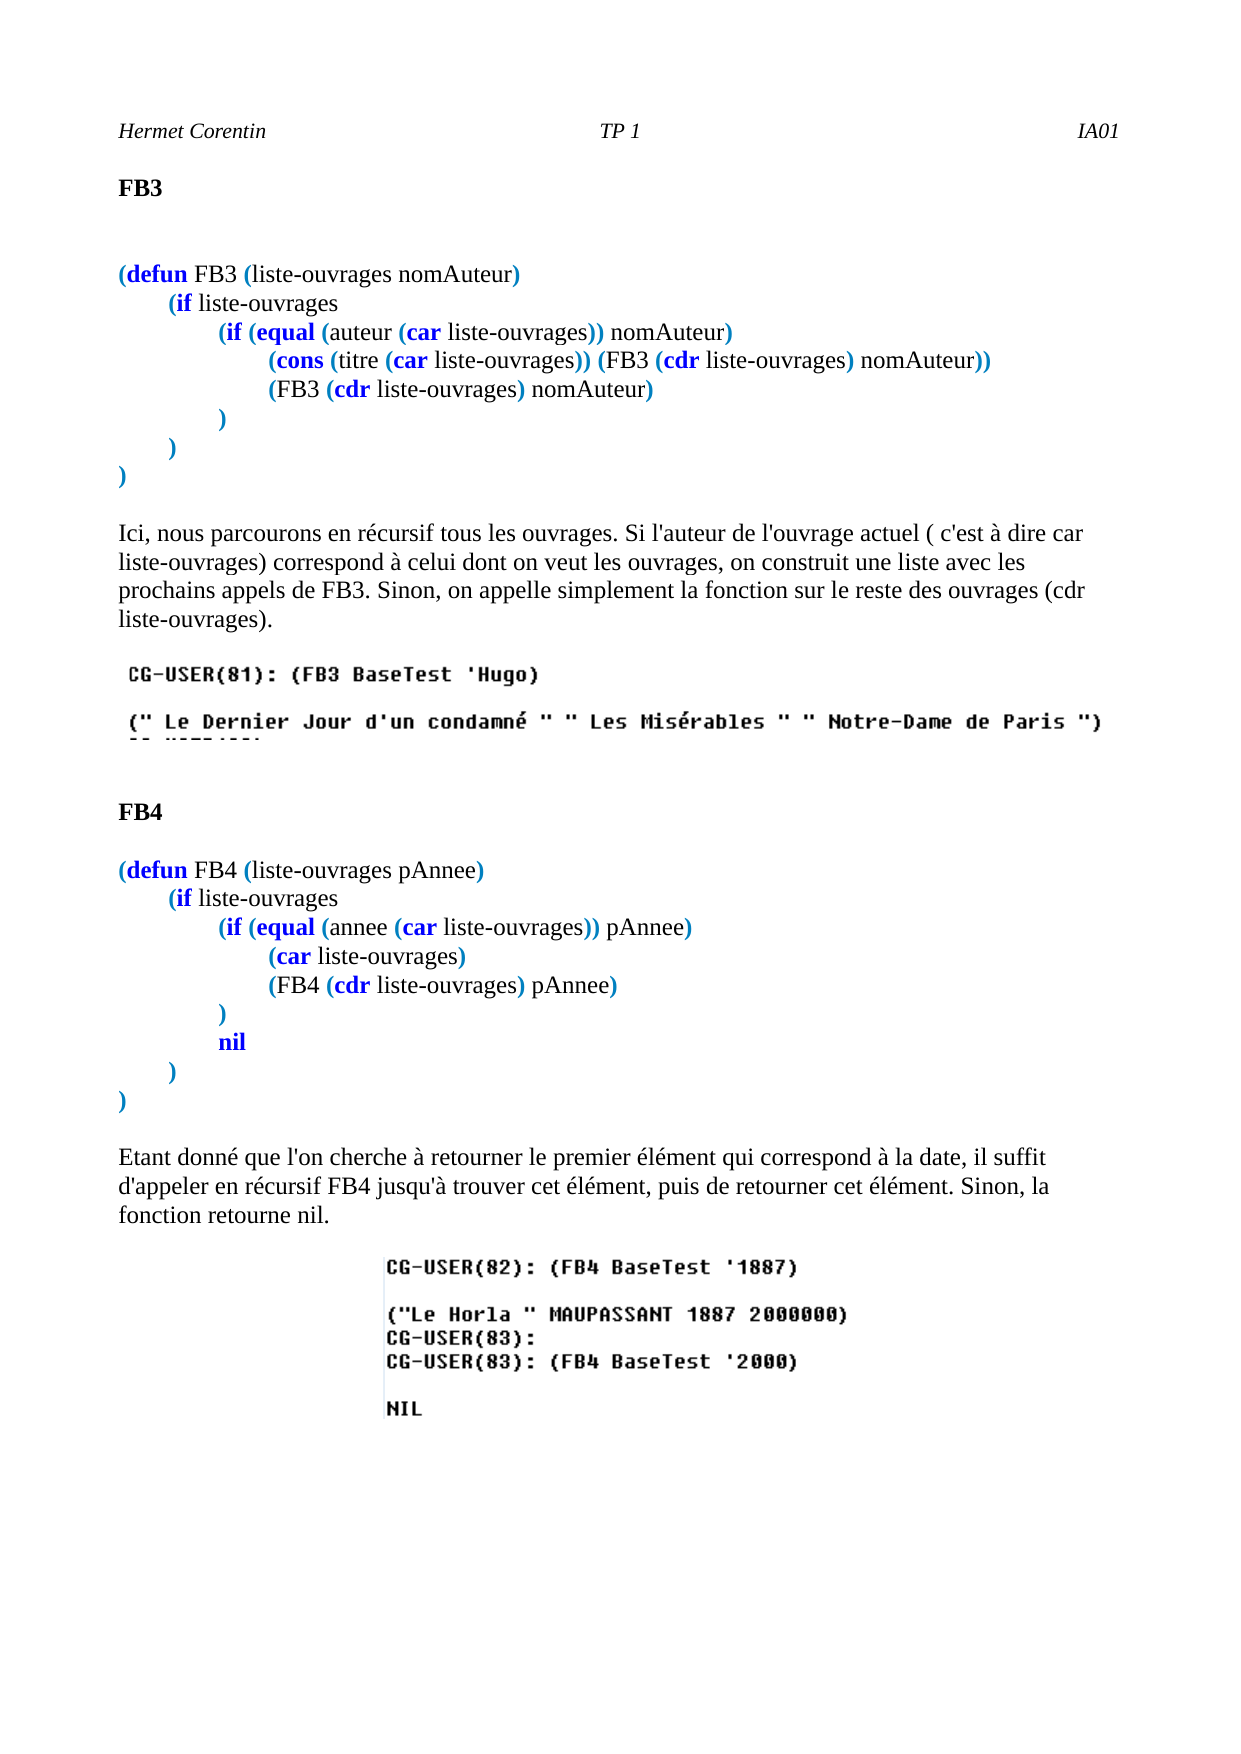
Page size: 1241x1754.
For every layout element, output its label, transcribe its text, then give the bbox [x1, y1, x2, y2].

text (if (equal (auteur (car liste-ouvrages)) nomAuteur) [118, 317, 1122, 345]
text Etant donné que l'on cherche à retourner le premier élément qui correspond à la date, il suffit d'appeler en récursif FB4 jusqu'à trouver cet élément, puis de retourner cet élément. Sinon, la fonction retourne nil. [118, 1142, 1122, 1228]
text Ici, nous parcourons en récursif tous les ouvrages. Si l'auteur de l'ouvrage actuel ( c'est à dire car liste-ouvrages) correspond à celui dont on veut les ouvrages, on construit une liste avec les prochains appels de FB3. Sinon, on appelle simplement la fonction sur le reste des ouvrages (cdr liste-ouvrages). [118, 518, 1122, 633]
text FB4 [118, 797, 1122, 826]
text (if liste-ouvrages [118, 288, 1122, 317]
text FB3 [118, 173, 1122, 202]
text ) [118, 998, 1122, 1027]
text nil [118, 1027, 1122, 1056]
text ) [118, 1056, 1122, 1085]
text ) [118, 1085, 1122, 1113]
text (if liste-ouvrages [118, 883, 1122, 912]
text (defun FB4 (liste-ouvrages pAnnee) [118, 855, 1122, 883]
text (FB4 (cdr liste-ouvrages) pAnnee) [118, 970, 1122, 998]
text (FB3 (cdr liste-ouvrages) nomAuteur) [118, 374, 1122, 403]
picture [129, 661, 1111, 740]
text ) [118, 432, 1122, 460]
text (cons (titre (car liste-ouvrages)) (FB3 (cdr liste-ouvrages) nomAuteur)) [118, 345, 1122, 374]
text (if (equal (annee (car liste-ouvrages)) pAnnee) [118, 912, 1122, 941]
text ) [118, 460, 1122, 489]
text ) [118, 403, 1122, 432]
picture [383, 1257, 857, 1419]
text (car liste-ouvrages) [118, 941, 1122, 970]
text (defun FB3 (liste-ouvrages nomAuteur) [118, 259, 1122, 288]
